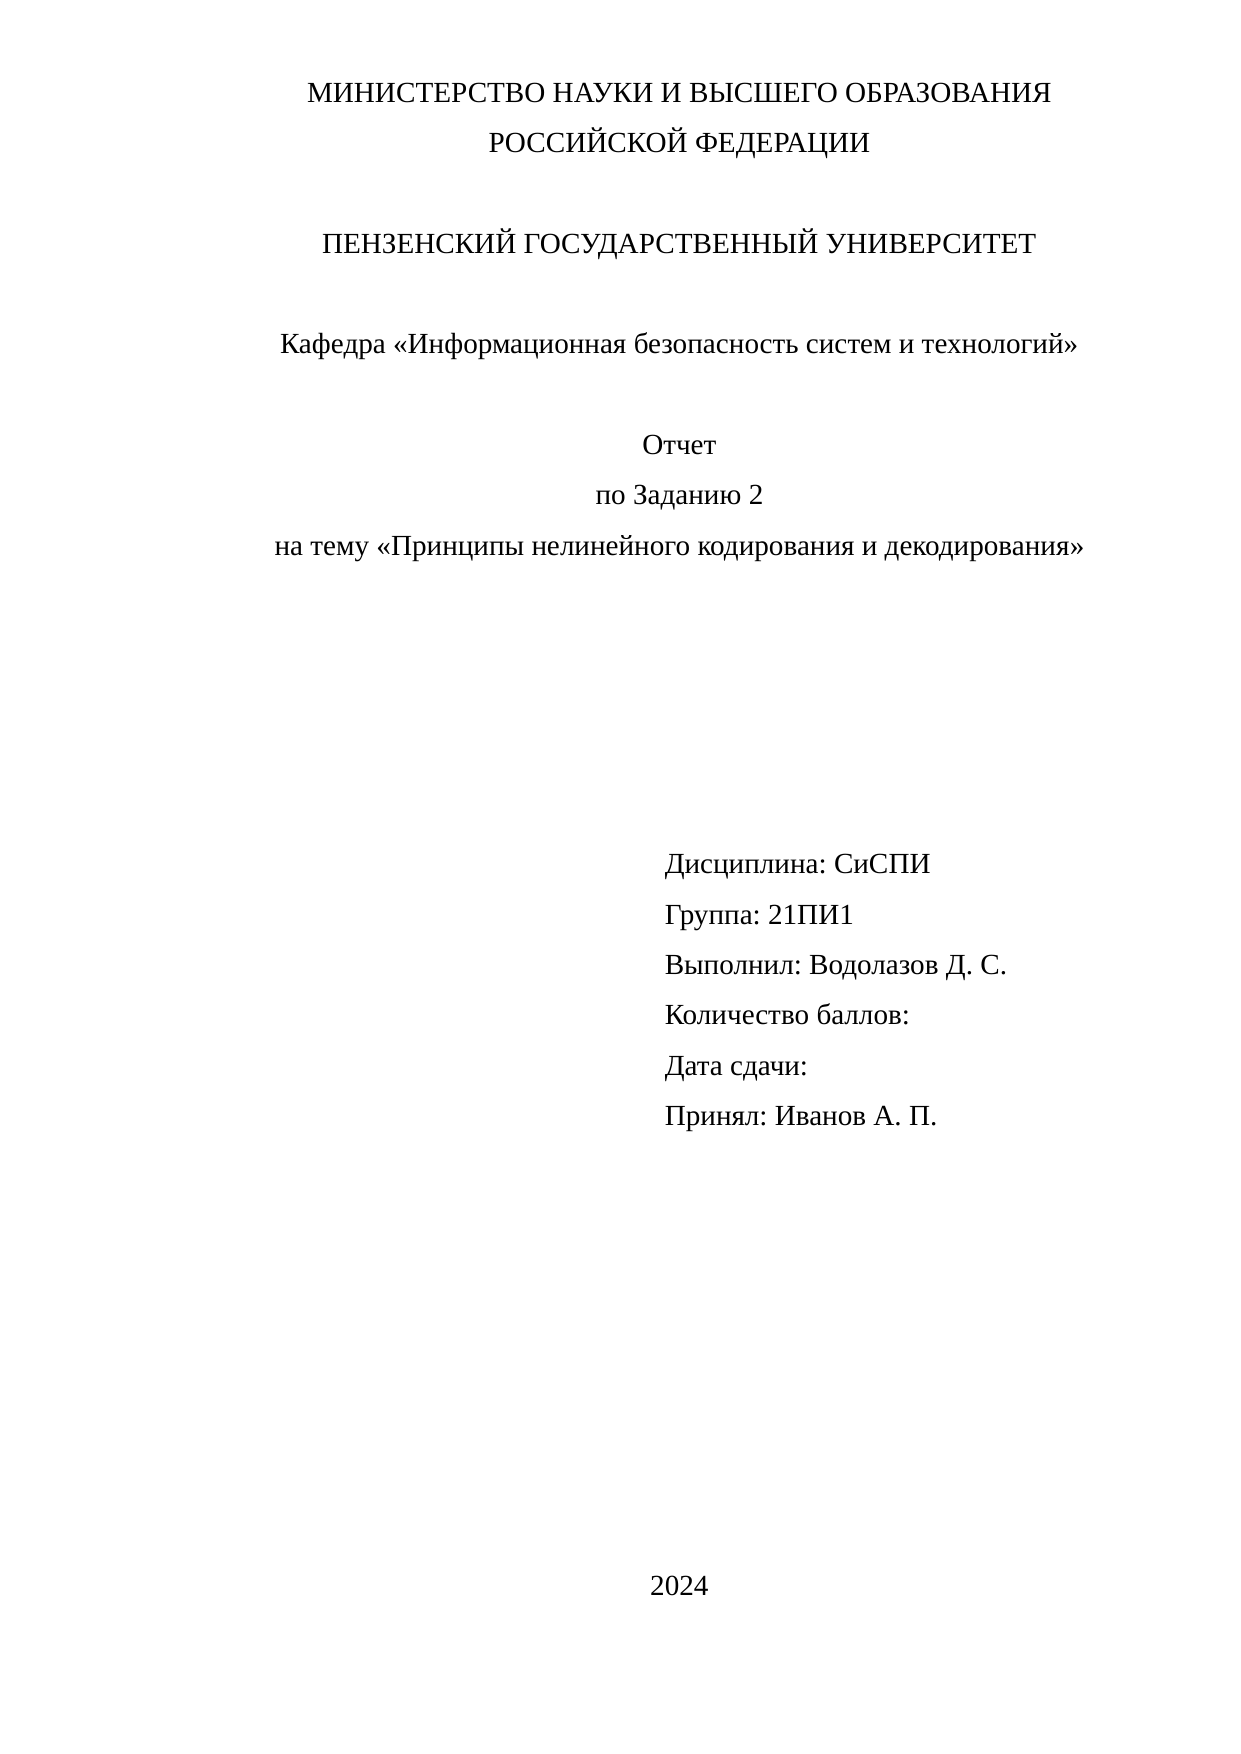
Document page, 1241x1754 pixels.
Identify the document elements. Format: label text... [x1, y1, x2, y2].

text по Заданию 2 [177, 477, 1181, 511]
text 2024 [177, 1568, 1181, 1601]
text Принял: Иванов А. П. [591, 1098, 1181, 1132]
text Дата сдачи: [591, 1048, 1181, 1081]
text Группа: 21ПИ1 [591, 897, 1181, 930]
text ПЕНЗЕНСКИЙ ГОСУДАРСТВЕННЫЙ УНИВЕРСИТЕТ [177, 226, 1181, 259]
text Дисциплина: СиСПИ [591, 846, 1181, 880]
text Кафедра «Информационная безопасность систем и технологий» [177, 327, 1181, 360]
text Выполнил: Водолазов Д. С. [591, 947, 1181, 981]
text на тему «Принципы нелинейного кодирования и декодирования» [177, 528, 1181, 561]
text РОССИЙСКОЙ ФЕДЕРАЦИИ [177, 125, 1181, 159]
text Количество баллов: [591, 997, 1181, 1031]
text МИНИСТЕРСТВО НАУКИ И ВЫСШЕГО ОБРАЗОВАНИЯ [177, 75, 1181, 108]
text Отчет [177, 427, 1181, 461]
